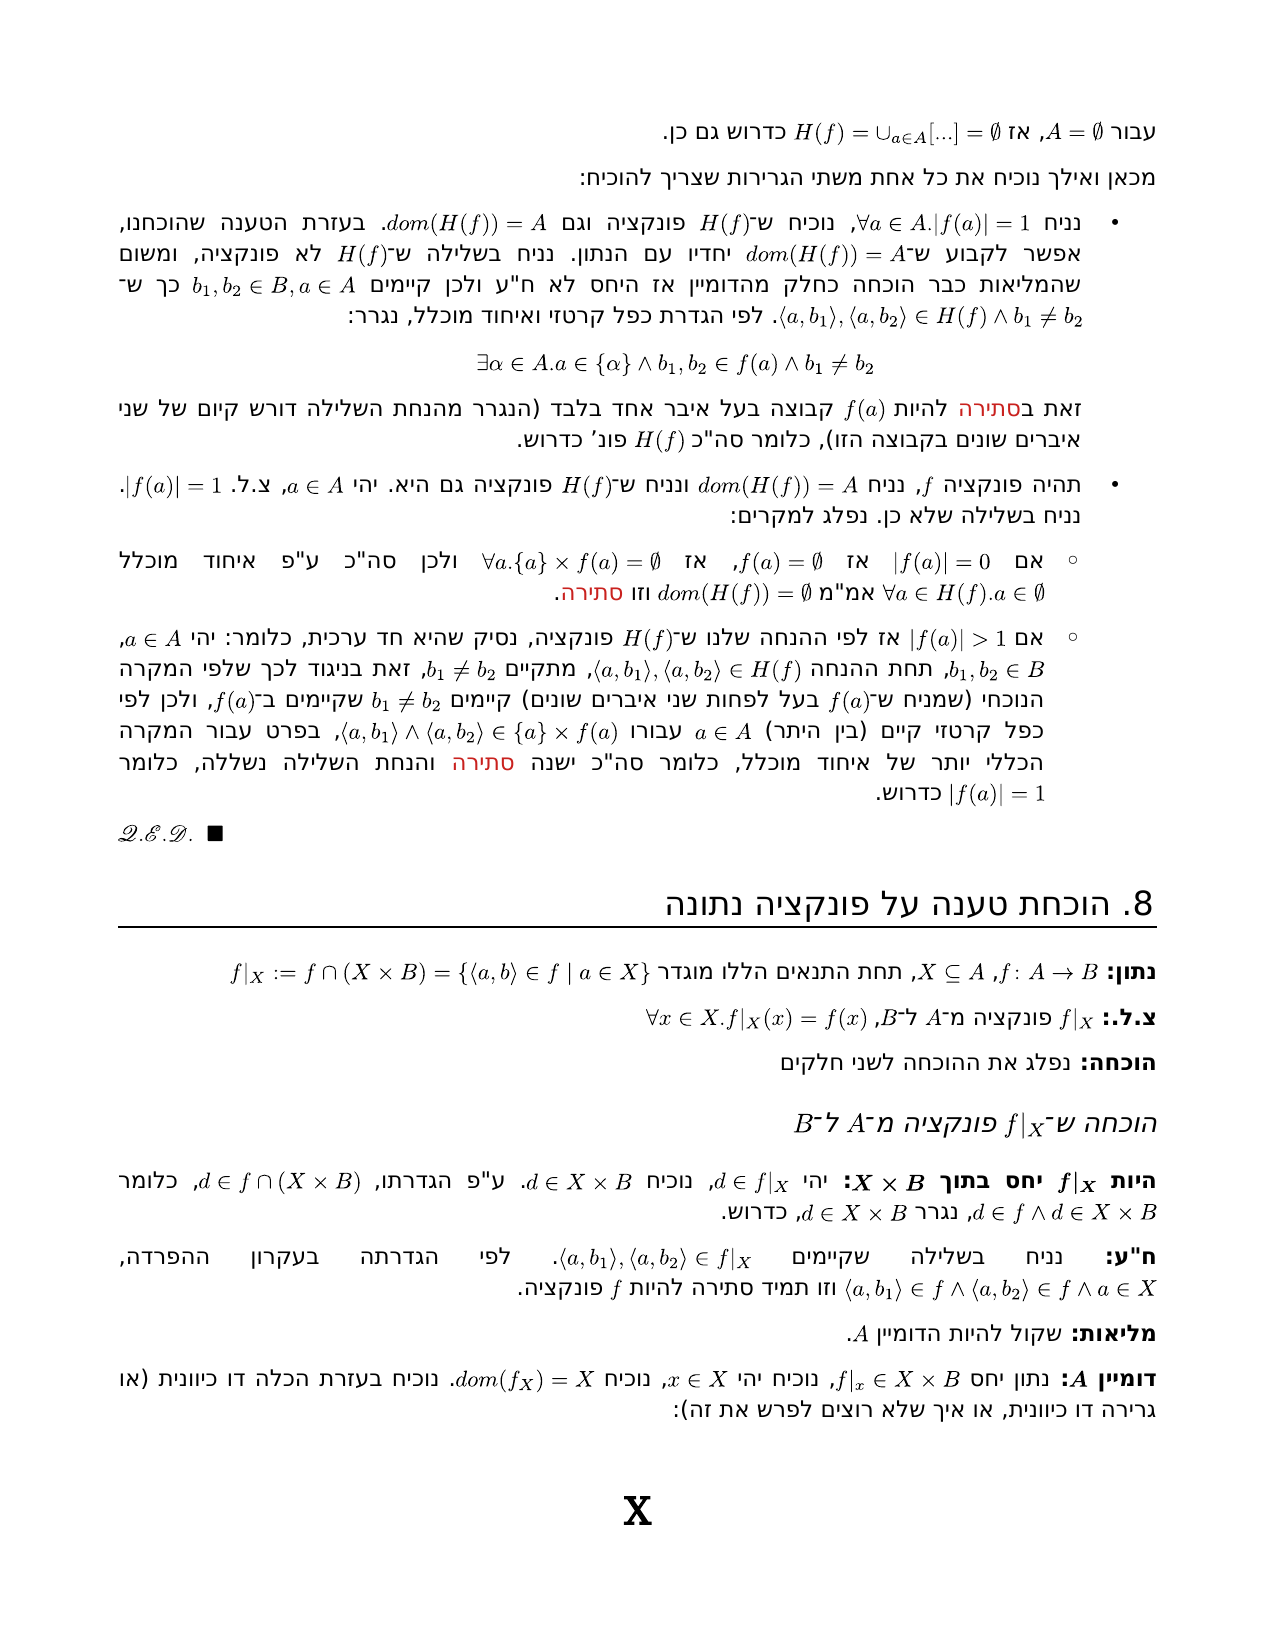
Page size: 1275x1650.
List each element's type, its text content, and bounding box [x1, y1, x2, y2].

text היות יחס בתוך : יהי , נוכיח . ע"פ הגדרתו, , כלומר , נגרר , כדרוש. [118, 1167, 1157, 1225]
subtitle 8. הוכחת טענה על פונקציה נתונה [118, 881, 1157, 926]
list נניח , נוכיח ש־ פונקציה וגם . בעזרת הטענה שהוכחנו, אפשר לקבוע ש־ יחדיו עם הנתון. נניח בשלילה ש־ לא פונקציה, ומשום שהמליאות כבר הוכחה כחלק מהדומיין אז היחס לא ח"ע ולכן קיימים כך ש־. לפי הגדרת כפל קרטזי ואיחוד מוכלל, נגרר: [118, 209, 1119, 329]
text הוכחה: נפלג את ההוכחה לשני חלקים [118, 1049, 1157, 1076]
text צ.ל.: פונקציה מ־ ל־, [118, 1004, 1157, 1031]
text מכאן ואילך נוכיח את כל אחת משתי הגרירות שצריך להוכיח: [118, 164, 1157, 191]
list זאת בסתירה להיות קבוצה בעל איבר אחד בלבד (הנגרר מהנחת השלילה דורש קיום של שני איברים שונים בקבוצה הזו), כלומר סה"כ פונ’ כדרוש. [118, 395, 1119, 453]
text ח"ע: נניח בשלילה שקיימים . לפי הגדרתה בעקרון ההפרדה, וזו תמיד סתירה להיות פונקציה. [118, 1243, 1157, 1302]
text נתון: , , תחת התנאים הללו מוגדר [118, 958, 1157, 985]
text עבור , אז כדרוש גם כן. [118, 118, 1157, 145]
text מליאות: שקול להיות הדומיין . [118, 1320, 1157, 1347]
list אם אז , אז ולכן סה"כ ע"פ איחוד מוכלל אמ"מ וזו סתירה. [118, 548, 1082, 606]
list תהיה פונקציה , נניח ונניח ש־ פונקציה גם היא. יהי , צ.ל. . נניח בשלילה שלא כן. נפלג למקרים: [118, 471, 1119, 529]
text דומיין : נתון יחס , נוכיח יהי , נוכיח . נוכיח בעזרת הכלה דו כיוונית (או גרירה דו כיוונית, או איך שלא רוצים לפרש את זה): [118, 1365, 1157, 1423]
list אם אז לפי ההנחה שלנו ש־ פונקציה, נסיק שהיא חד ערכית, כלומר: יהי , , תחת ההנחה , מתקיים , זאת בניגוד לכך שלפי המקרה הנוכחי (שמניח ש־ בעל לפחות שני איברים שונים) קיימים שקיימים ב־, ולכן לפי כפל קרטזי קיים (בין היתר) עבורו , בפרט עבור המקרה הכללי יותר של איחוד מוכלל, כלומר סה"כ ישנה סתירה והנחת השלילה נשללה, כלומר כדרוש. [118, 624, 1082, 806]
subtitle הוכחה ש־ פונקציה מ־ ל־ [118, 1107, 1157, 1139]
